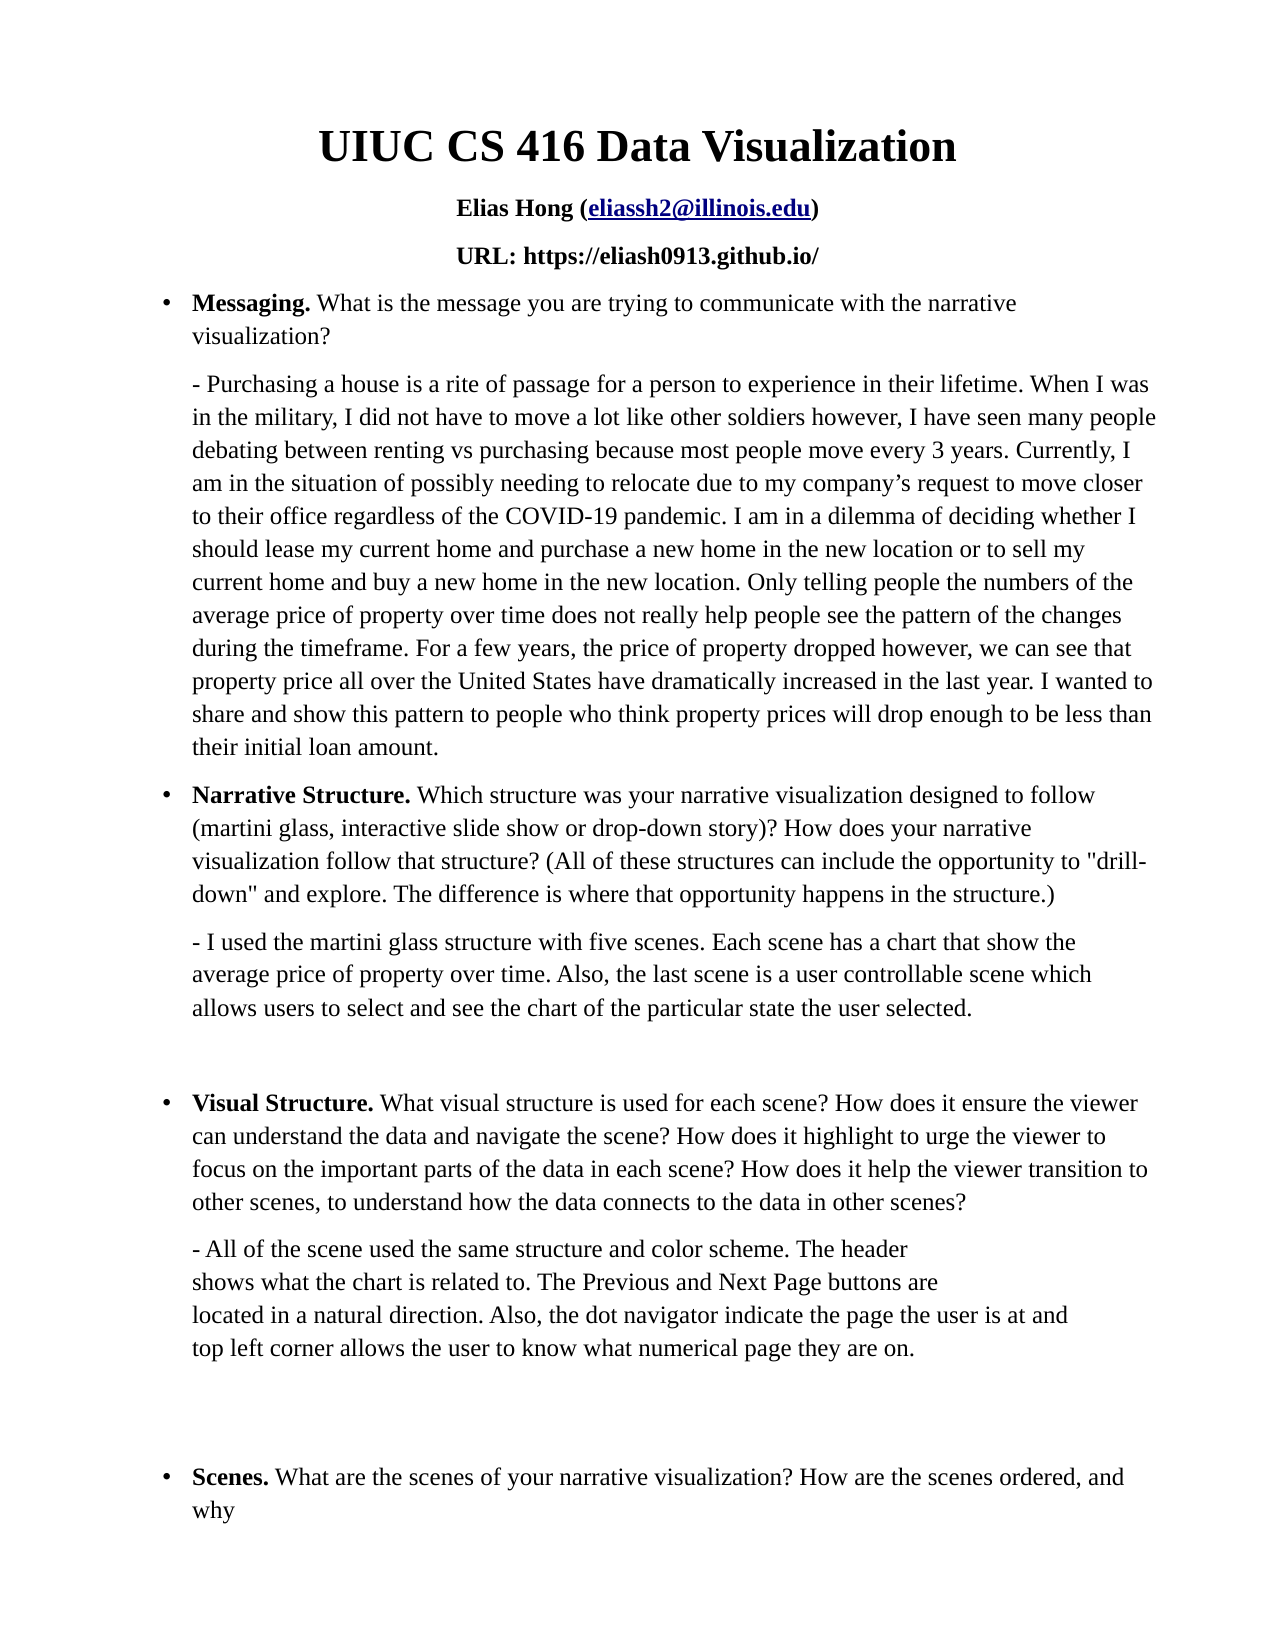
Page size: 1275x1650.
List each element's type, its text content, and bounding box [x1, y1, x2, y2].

text URL: https://eliash0913.github.io/ [118, 241, 1157, 269]
list - I used the martini glass structure with five scenes. Each scene has a chart that show the average price of property over time. Also, the last scene is a user controllable scene which allows users to select and see the chart of the particular state the user selected. [162, 927, 1157, 1021]
list Narrative Structure. Which structure was your narrative visualization designed to follow (martini glass, interactive slide show or drop-down story)? How does your narrative visualization follow that structure? (All of these structures can include the opportunity to "drill-down" and explore. The difference is where that opportunity happens in the structure.) [162, 780, 1157, 908]
list - Purchasing a house is a rite of passage for a person to experience in their lifetime. When I was in the military, I did not have to move a lot like other soldiers however, I have seen many people debating between renting vs purchasing because most people move every 3 years. Currently, I am in the situation of possibly needing to relocate due to my company’s request to move closer to their office regardless of the COVID-19 pandemic. I am in a dilemma of deciding whether I should lease my current home and purchase a new home in the new location or to sell my current home and buy a new home in the new location. Only telling people the numbers of the average price of property over time does not really help people see the pattern of the changes during the timeframe. For a few years, the price of property dropped however, we can see that property price all over the United States have dramatically increased in the last year. I wanted to share and show this pattern to people who think property prices will drop enough to be less than their initial loan amount. [162, 369, 1157, 761]
list Visual Structure. What visual structure is used for each scene? How does it ensure the viewer can understand the data and navigate the scene? How does it highlight to urge the viewer to focus on the important parts of the data in each scene? How does it help the viewer transition to other scenes, to understand how the data connects to the data in other scenes? [162, 1088, 1157, 1216]
text Elias Hong (eliassh2@illinois.edu) [118, 193, 1157, 222]
list Scenes. What are the scenes of your narrative visualization? How are the scenes ordered, and why [162, 1462, 1157, 1523]
list Messaging. What is the message you are trying to communicate with the narrative visualization? [162, 288, 1157, 350]
list - All of the scene used the same structure and color scheme. The header shows what the chart is related to. The Previous and Next Page buttons are located in a natural direction. Also, the dot navigator indicate the page the user is at and top left corner allows the user to know what numerical page they are on. [162, 1234, 1157, 1395]
text UIUC CS 416 Data Visualization [118, 118, 1157, 171]
